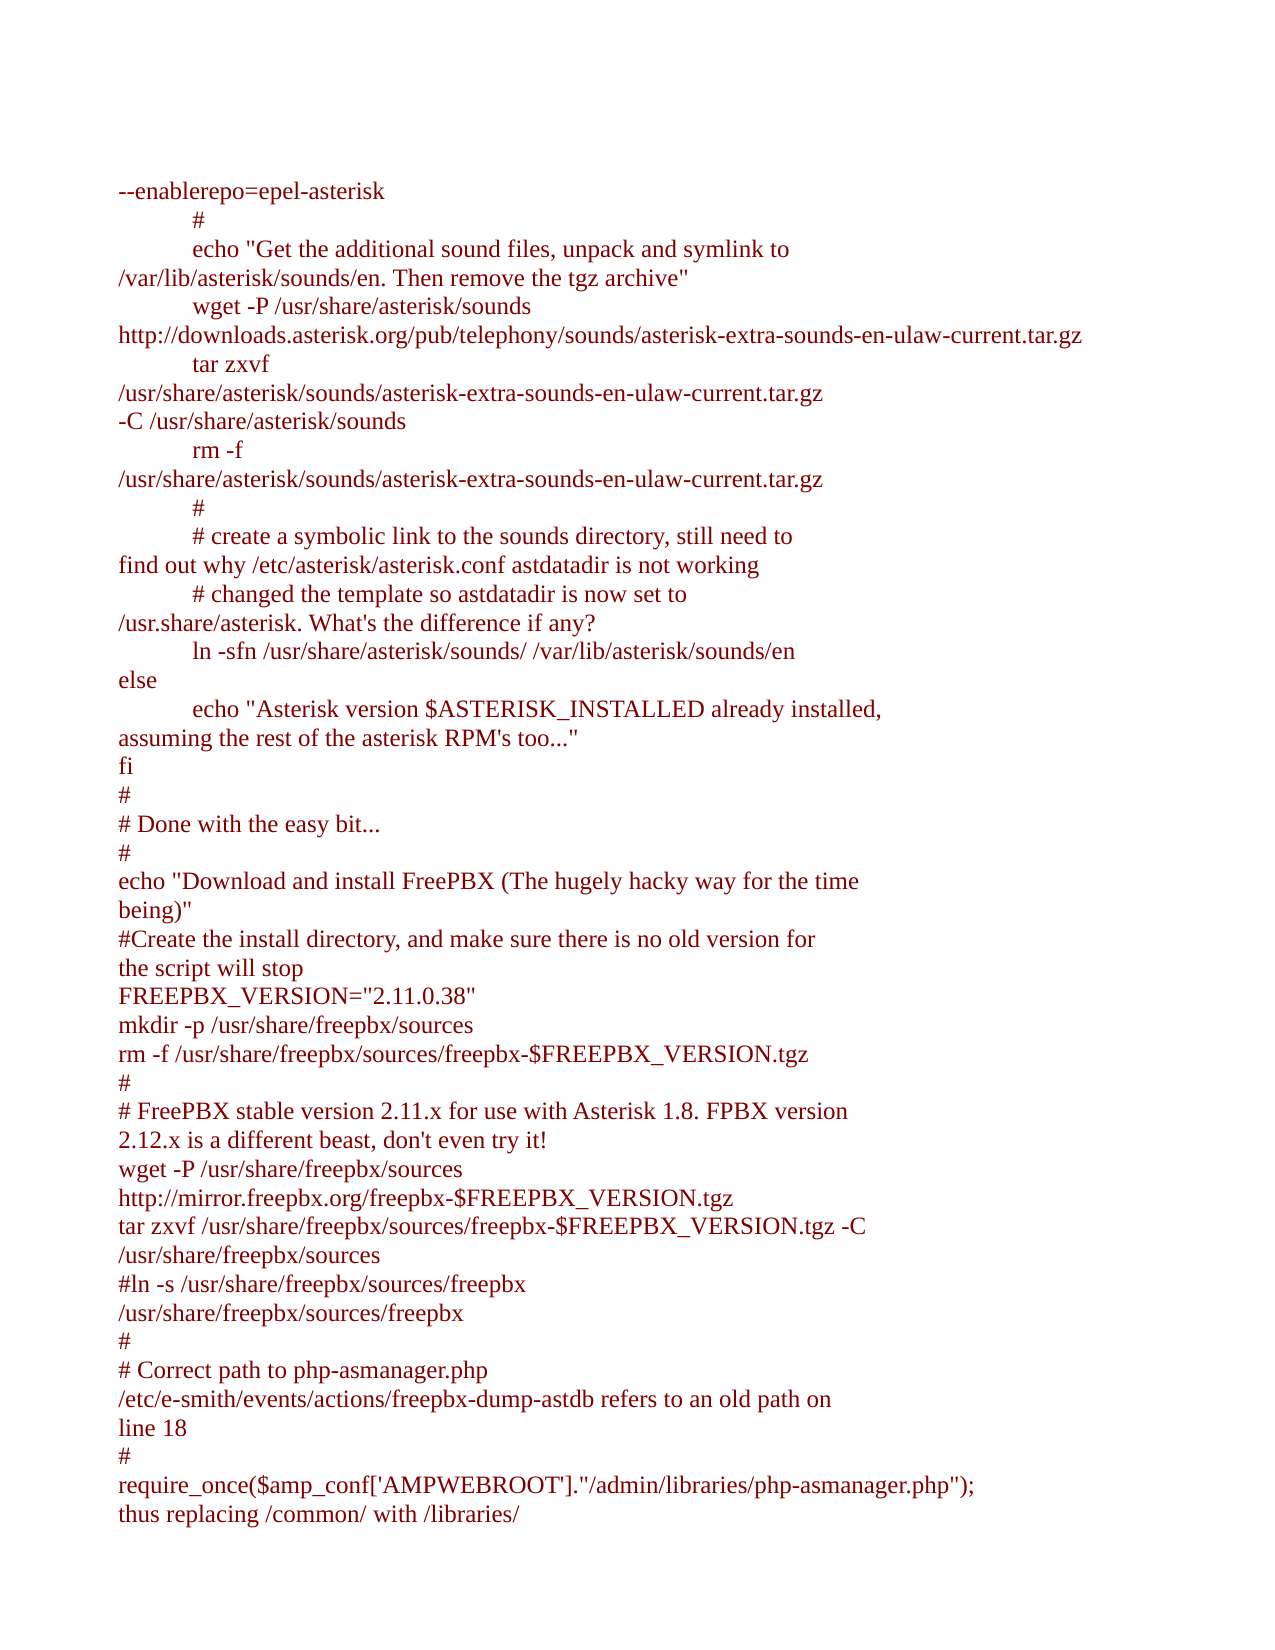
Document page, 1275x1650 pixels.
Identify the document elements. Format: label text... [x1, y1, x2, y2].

text /usr/share/freepbx/sources [118, 1240, 1157, 1269]
text # [118, 205, 1157, 234]
text rm -f [118, 435, 1157, 464]
text http://mirror.freepbx.org/freepbx-$FREEPBX_VERSION.tgz [118, 1183, 1157, 1211]
text tar zxvf [118, 349, 1157, 378]
text --enablerepo=epel-asterisk [118, 176, 1157, 205]
text # Done with the easy bit... [118, 809, 1157, 838]
text ln -sfn /usr/share/asterisk/sounds/ /var/lib/asterisk/sounds/en [118, 636, 1157, 665]
text #Create the install directory, and make sure there is no old version for [118, 924, 1157, 953]
text /etc/e-smith/events/actions/freepbx-dump-astdb refers to an old path on [118, 1384, 1157, 1413]
text #ln -s /usr/share/freepbx/sources/freepbx [118, 1269, 1157, 1298]
text # Correct path to php-asmanager.php [118, 1355, 1157, 1384]
text # [118, 1441, 1157, 1470]
text echo "Get the additional sound files, unpack and symlink to [118, 234, 1157, 263]
text /var/lib/asterisk/sounds/en. Then remove the tgz archive" [118, 263, 1157, 291]
text line 18 [118, 1413, 1157, 1441]
text # [118, 838, 1157, 866]
text # create a symbolic link to the sounds directory, still need to [118, 521, 1157, 550]
text fi [118, 751, 1157, 780]
text require_once($amp_conf['AMPWEBROOT']."/admin/libraries/php-asmanager.php"); [118, 1470, 1157, 1499]
text being)" [118, 895, 1157, 924]
text /usr/share/asterisk/sounds/asterisk-extra-sounds-en-ulaw-current.tar.gz [118, 464, 1157, 493]
text thus replacing /common/ with /libraries/ [118, 1499, 1157, 1528]
text FREEPBX_VERSION="2.11.0.38" [118, 981, 1157, 1010]
text # FreePBX stable version 2.11.x for use with Asterisk 1.8. FPBX version [118, 1096, 1157, 1125]
text 2.12.x is a different beast, don't even try it! [118, 1125, 1157, 1154]
text /usr.share/asterisk. What's the difference if any? [118, 608, 1157, 636]
text http://downloads.asterisk.org/pub/telephony/sounds/asterisk-extra-sounds-en-ulaw-current.tar.gz [118, 320, 1157, 349]
text # [118, 1068, 1157, 1096]
text mkdir -p /usr/share/freepbx/sources [118, 1010, 1157, 1039]
text echo "Asterisk version $ASTERISK_INSTALLED already installed, [118, 694, 1157, 723]
text tar zxvf /usr/share/freepbx/sources/freepbx-$FREEPBX_VERSION.tgz -C [118, 1211, 1157, 1240]
text wget -P /usr/share/asterisk/sounds [118, 291, 1157, 320]
text assuming the rest of the asterisk RPM's too..." [118, 723, 1157, 751]
text # [118, 1326, 1157, 1355]
text wget -P /usr/share/freepbx/sources [118, 1154, 1157, 1183]
text /usr/share/asterisk/sounds/asterisk-extra-sounds-en-ulaw-current.tar.gz [118, 378, 1157, 406]
text # [118, 780, 1157, 809]
text echo "Download and install FreePBX (The hugely hacky way for the time [118, 866, 1157, 895]
text # changed the template so astdatadir is now set to [118, 579, 1157, 608]
text find out why /etc/asterisk/asterisk.conf astdatadir is not working [118, 550, 1157, 579]
text else [118, 665, 1157, 694]
text -C /usr/share/asterisk/sounds [118, 406, 1157, 435]
text # [118, 493, 1157, 521]
text the script will stop [118, 953, 1157, 981]
text rm -f /usr/share/freepbx/sources/freepbx-$FREEPBX_VERSION.tgz [118, 1039, 1157, 1068]
text /usr/share/freepbx/sources/freepbx [118, 1298, 1157, 1326]
